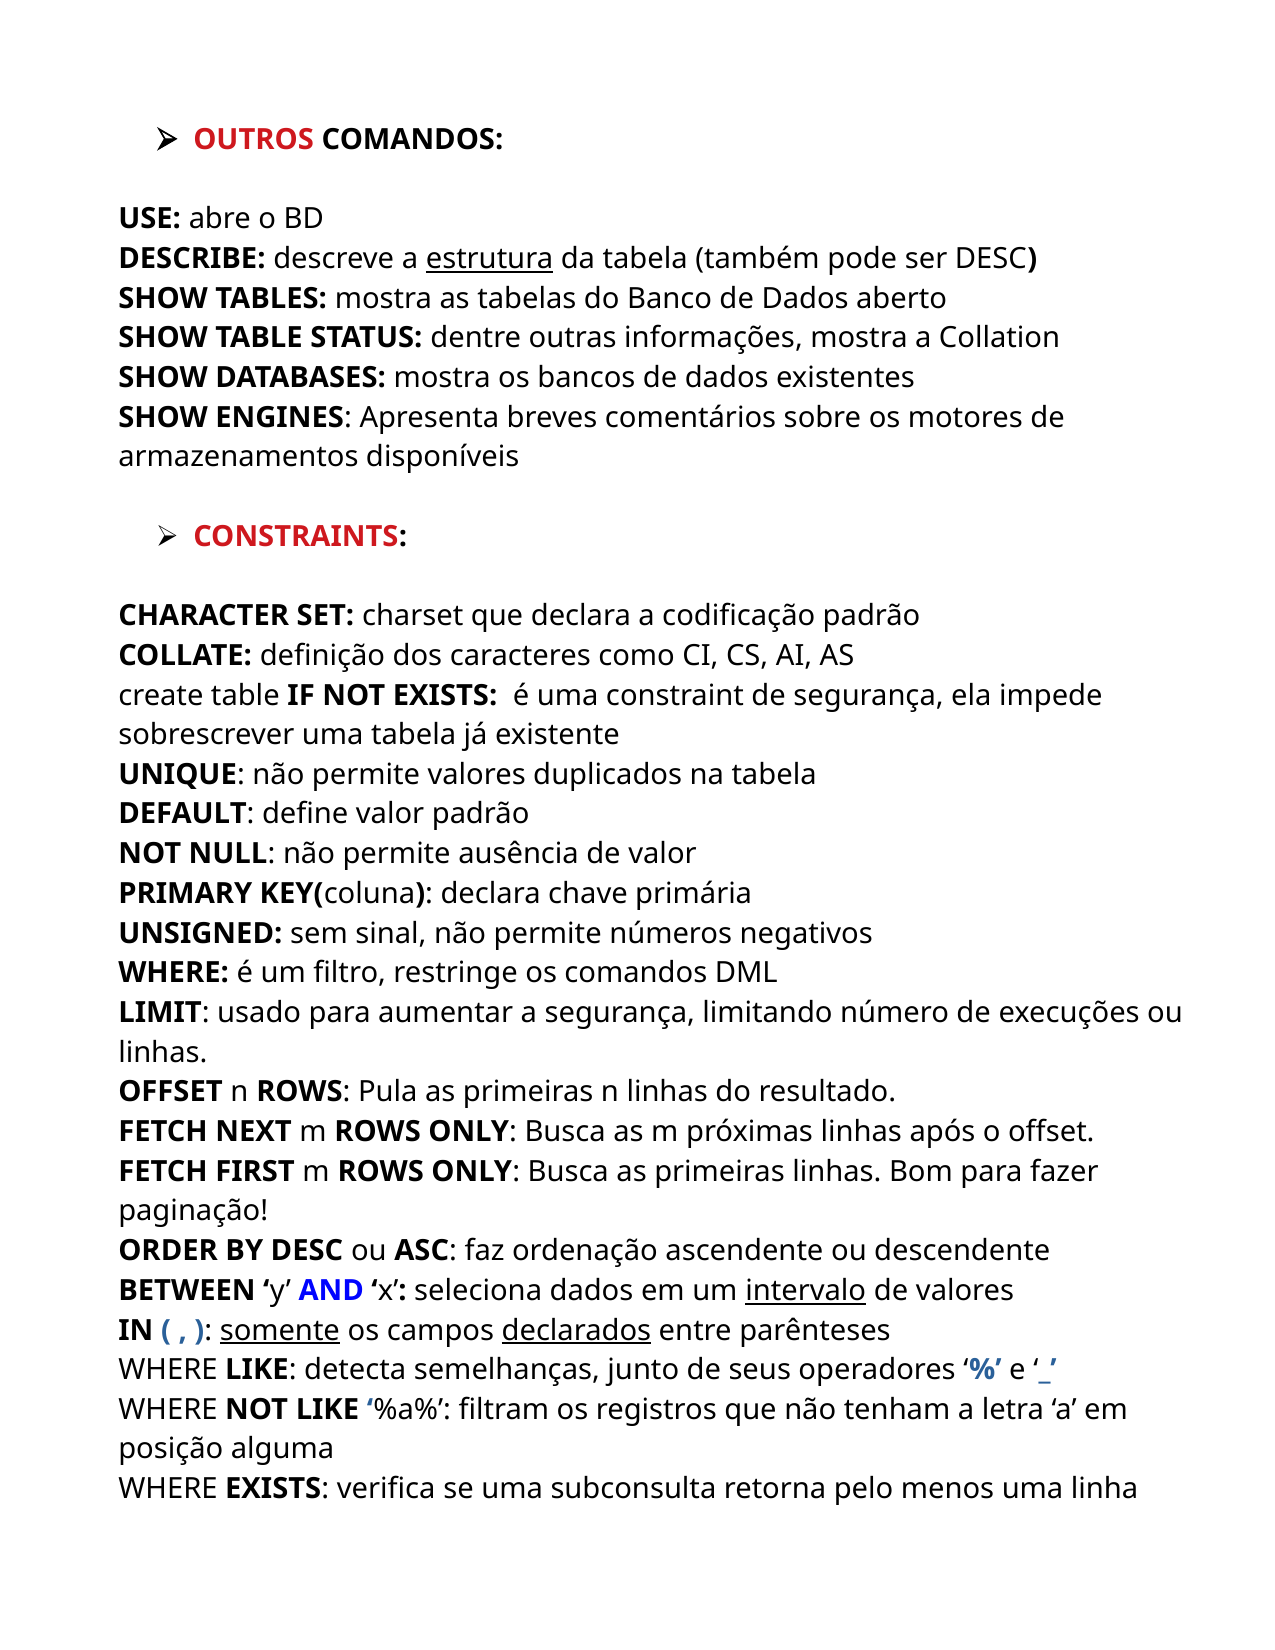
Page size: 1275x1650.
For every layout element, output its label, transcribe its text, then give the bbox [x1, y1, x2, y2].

list CONSTRAINTS: [156, 515, 1193, 594]
text OFFSET n ROWS: Pula as primeiras n linhas do resultado. [118, 1071, 1193, 1110]
text COLLATE: definição dos caracteres como CI, CS, AI, AS [118, 634, 1193, 674]
text WHERE EXISTS: verifica se uma subconsulta retorna pelo menos uma linha [118, 1467, 1205, 1507]
list OUTROS COMANDOS: [156, 118, 1193, 158]
text NOT NULL: não permite ausência de valor [118, 832, 1193, 872]
text WHERE NOT LIKE ‘%a%’: filtram os registros que não tenham a letra ‘a’ em posição alguma [118, 1388, 1205, 1467]
text UNSIGNED: sem sinal, não permite números negativos [118, 912, 1193, 952]
text DEFAULT: define valor padrão [118, 793, 1193, 832]
text FETCH NEXT m ROWS ONLY: Busca as m próximas linhas após o offset. [118, 1110, 1193, 1150]
text LIMIT: usado para aumentar a segurança, limitando número de execuções ou linhas. [118, 991, 1193, 1071]
text ORDER BY DESC ou ASC: faz ordenação ascendente ou descendente [118, 1229, 1193, 1269]
text create table IF NOT EXISTS: é uma constraint de segurança, ela impede sobrescrever uma tabela já existente [118, 674, 1181, 753]
text DESCRIBE: descreve a estrutura da tabela (também pode ser DESC) [118, 237, 1193, 277]
text SHOW DATABASES: mostra os bancos de dados existentes [118, 356, 1193, 396]
text SHOW TABLES: mostra as tabelas do Banco de Dados aberto [118, 277, 1193, 317]
text UNIQUE: não permite valores duplicados na tabela [118, 753, 1193, 793]
text WHERE LIKE: detecta semelhanças, junto de seus operadores ‘%’ e ‘_’ [118, 1348, 1193, 1388]
text SHOW ENGINES: Apresenta breves comentários sobre os motores de armazenamentos disponíveis [118, 396, 1193, 475]
text USE: abre o BD [118, 197, 1193, 237]
text FETCH FIRST m ROWS ONLY: Busca as primeiras linhas. Bom para fazer paginação! [118, 1150, 1193, 1229]
text WHERE: é um filtro, restringe os comandos DML [118, 952, 1193, 991]
text IN ( , ): somente os campos declarados entre parênteses [118, 1309, 1193, 1348]
text PRIMARY KEY(coluna): declara chave primária [118, 872, 1193, 912]
text SHOW TABLE STATUS: dentre outras informações, mostra a Collation [118, 317, 1193, 356]
text BETWEEN ‘y’ AND ‘x’: seleciona dados em um intervalo de valores [118, 1269, 1193, 1309]
text CHARACTER SET: charset que declara a codificação padrão [118, 594, 1193, 634]
